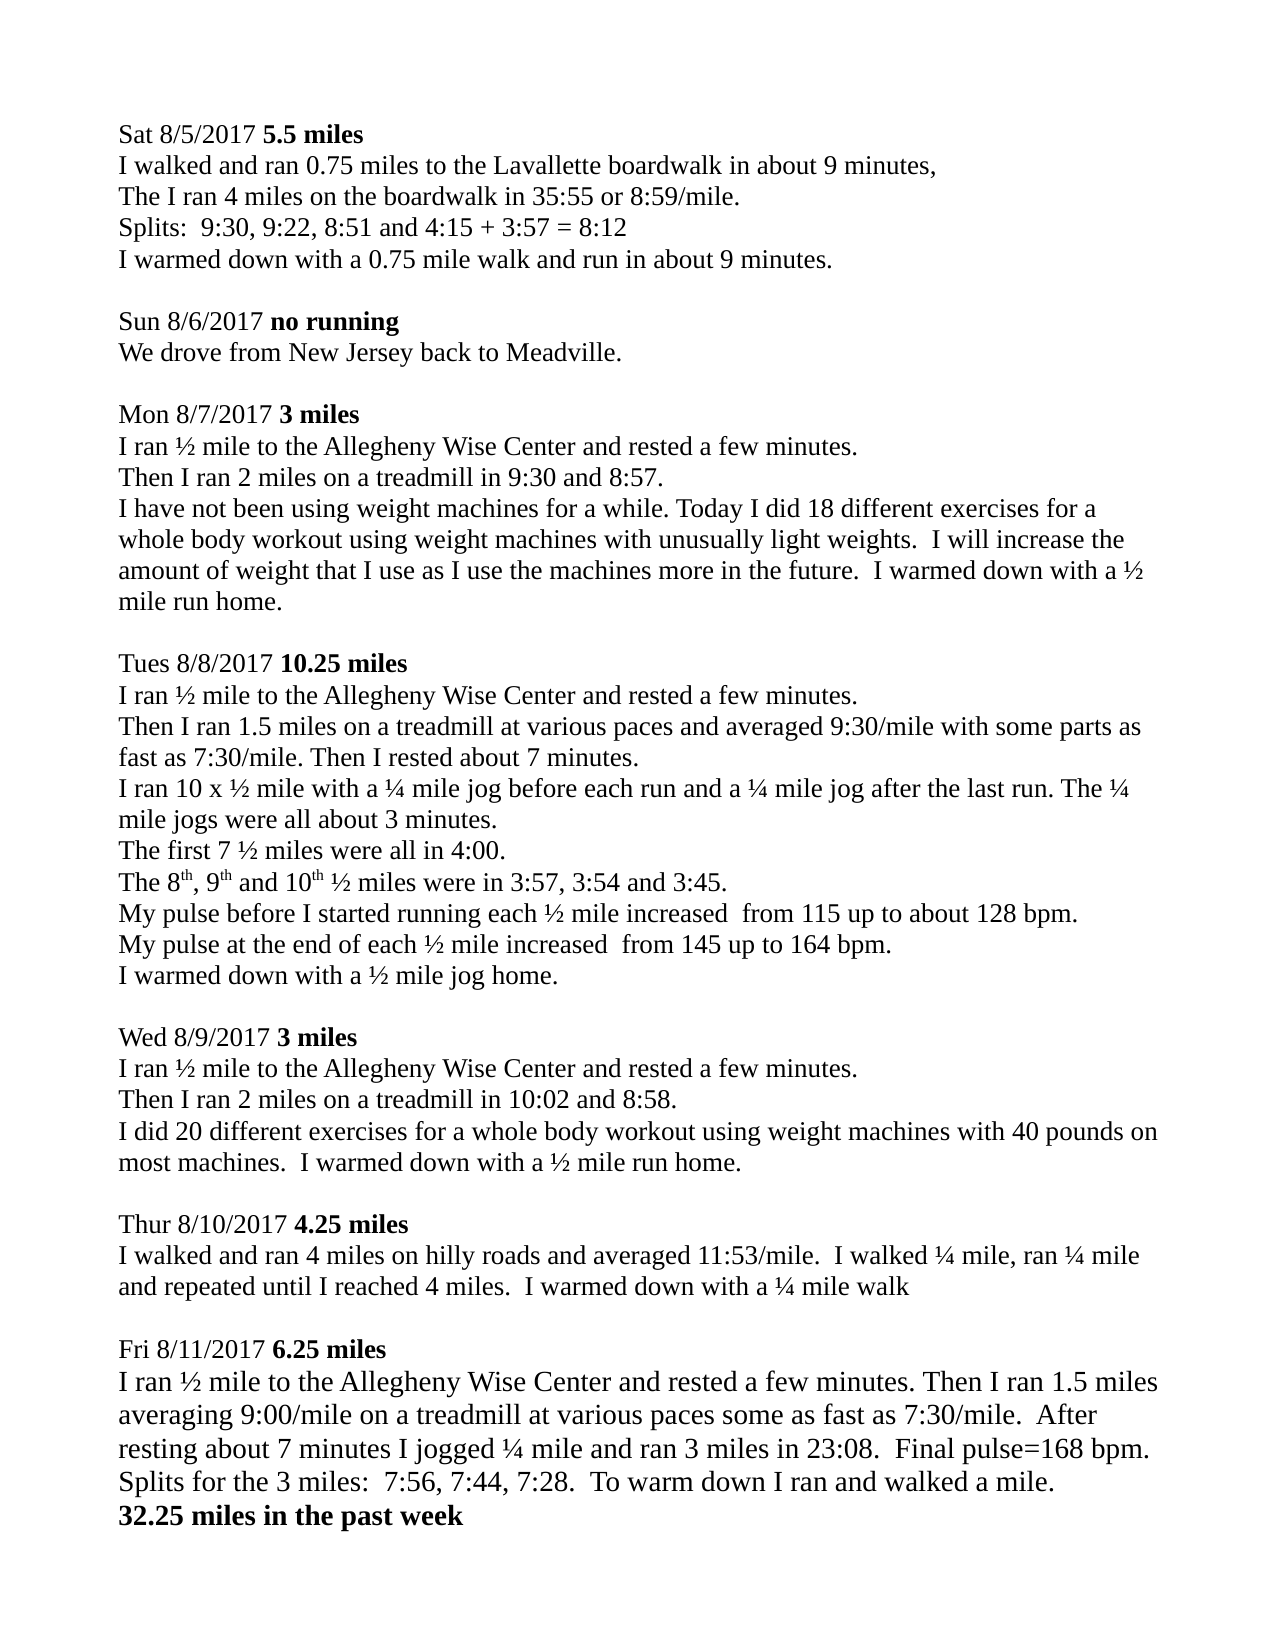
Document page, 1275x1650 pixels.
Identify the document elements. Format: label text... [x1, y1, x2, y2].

text My pulse before I started running each ½ mile increased from 115 up to about 128 bpm. [118, 897, 1161, 928]
text I ran ½ mile to the Allegheny Wise Center and rested a few minutes. Then I ran 1.5 miles averaging 9:00/mile on a treadmill at various paces some as fast as 7:30/mile. After resting about 7 minutes I jogged ¼ mile and ran 3 miles in 23:08. Final pulse=168 bpm. [118, 1364, 1161, 1464]
text Then I ran 1.5 miles on a treadmill at various paces and averaged 9:30/mile with some parts as fast as 7:30/mile. Then I rested about 7 minutes. [118, 710, 1161, 772]
text I walked and ran 0.75 miles to the Lavallette boardwalk in about 9 minutes, [118, 149, 1157, 180]
text I warmed down with a 0.75 mile walk and run in about 9 minutes. [118, 243, 1161, 274]
text Sat 8/5/2017 5.5 miles [118, 118, 1157, 149]
text The I ran 4 miles on the boardwalk in 35:55 or 8:59/mile. [118, 180, 1157, 212]
text The 8th, 9th and 10th ½ miles were in 3:57, 3:54 and 3:45. [118, 866, 1161, 897]
text I ran ½ mile to the Allegheny Wise Center and rested a few minutes. [118, 429, 1161, 461]
text Wed 8/9/2017 3 miles [118, 1021, 1161, 1052]
text I ran ½ mile to the Allegheny Wise Center and rested a few minutes. [118, 1052, 1161, 1084]
text Tues 8/8/2017 10.25 miles [118, 648, 1161, 679]
text We drove from New Jersey back to Meadville. [118, 336, 1161, 367]
text I ran ½ mile to the Allegheny Wise Center and rested a few minutes. [118, 679, 1161, 710]
text Then I ran 2 miles on a treadmill in 9:30 and 8:57. [118, 461, 1161, 492]
text Splits for the 3 miles: 7:56, 7:44, 7:28. To warm down I ran and walked a mile. [118, 1464, 1161, 1498]
text Thur 8/10/2017 4.25 miles [118, 1208, 1161, 1239]
text I did 20 different exercises for a whole body workout using weight machines with 40 pounds on most machines. I warmed down with a ½ mile run home. [118, 1115, 1161, 1177]
text Then I ran 2 miles on a treadmill in 10:02 and 8:58. [118, 1084, 1161, 1115]
text I have not been using weight machines for a while. Today I did 18 different exercises for a whole body workout using weight machines with unusually light weights. I will increase the amount of weight that I use as I use the machines more in the future. I warmed down with a ½ mile run home. [118, 492, 1161, 616]
text I ran 10 x ½ mile with a ¼ mile jog before each run and a ¼ mile jog after the last run. The ¼ mile jogs were all about 3 minutes. [118, 772, 1161, 834]
text The first 7 ½ miles were all in 4:00. [118, 834, 1161, 866]
text My pulse at the end of each ½ mile increased from 145 up to 164 bpm. [118, 928, 1161, 959]
text I walked and ran 4 miles on hilly roads and averaged 11:53/mile. I walked ¼ mile, ran ¼ mile and repeated until I reached 4 miles. I warmed down with a ¼ mile walk [118, 1239, 1161, 1302]
text I warmed down with a ½ mile jog home. [118, 959, 1161, 990]
text Sun 8/6/2017 no running [118, 305, 1161, 336]
text 32.25 miles in the past week [118, 1498, 1161, 1532]
text Splits: 9:30, 9:22, 8:51 and 4:15 + 3:57 = 8:12 [118, 212, 1157, 243]
text Mon 8/7/2017 3 miles [118, 398, 1161, 429]
text Fri 8/11/2017 6.25 miles [118, 1333, 1161, 1364]
